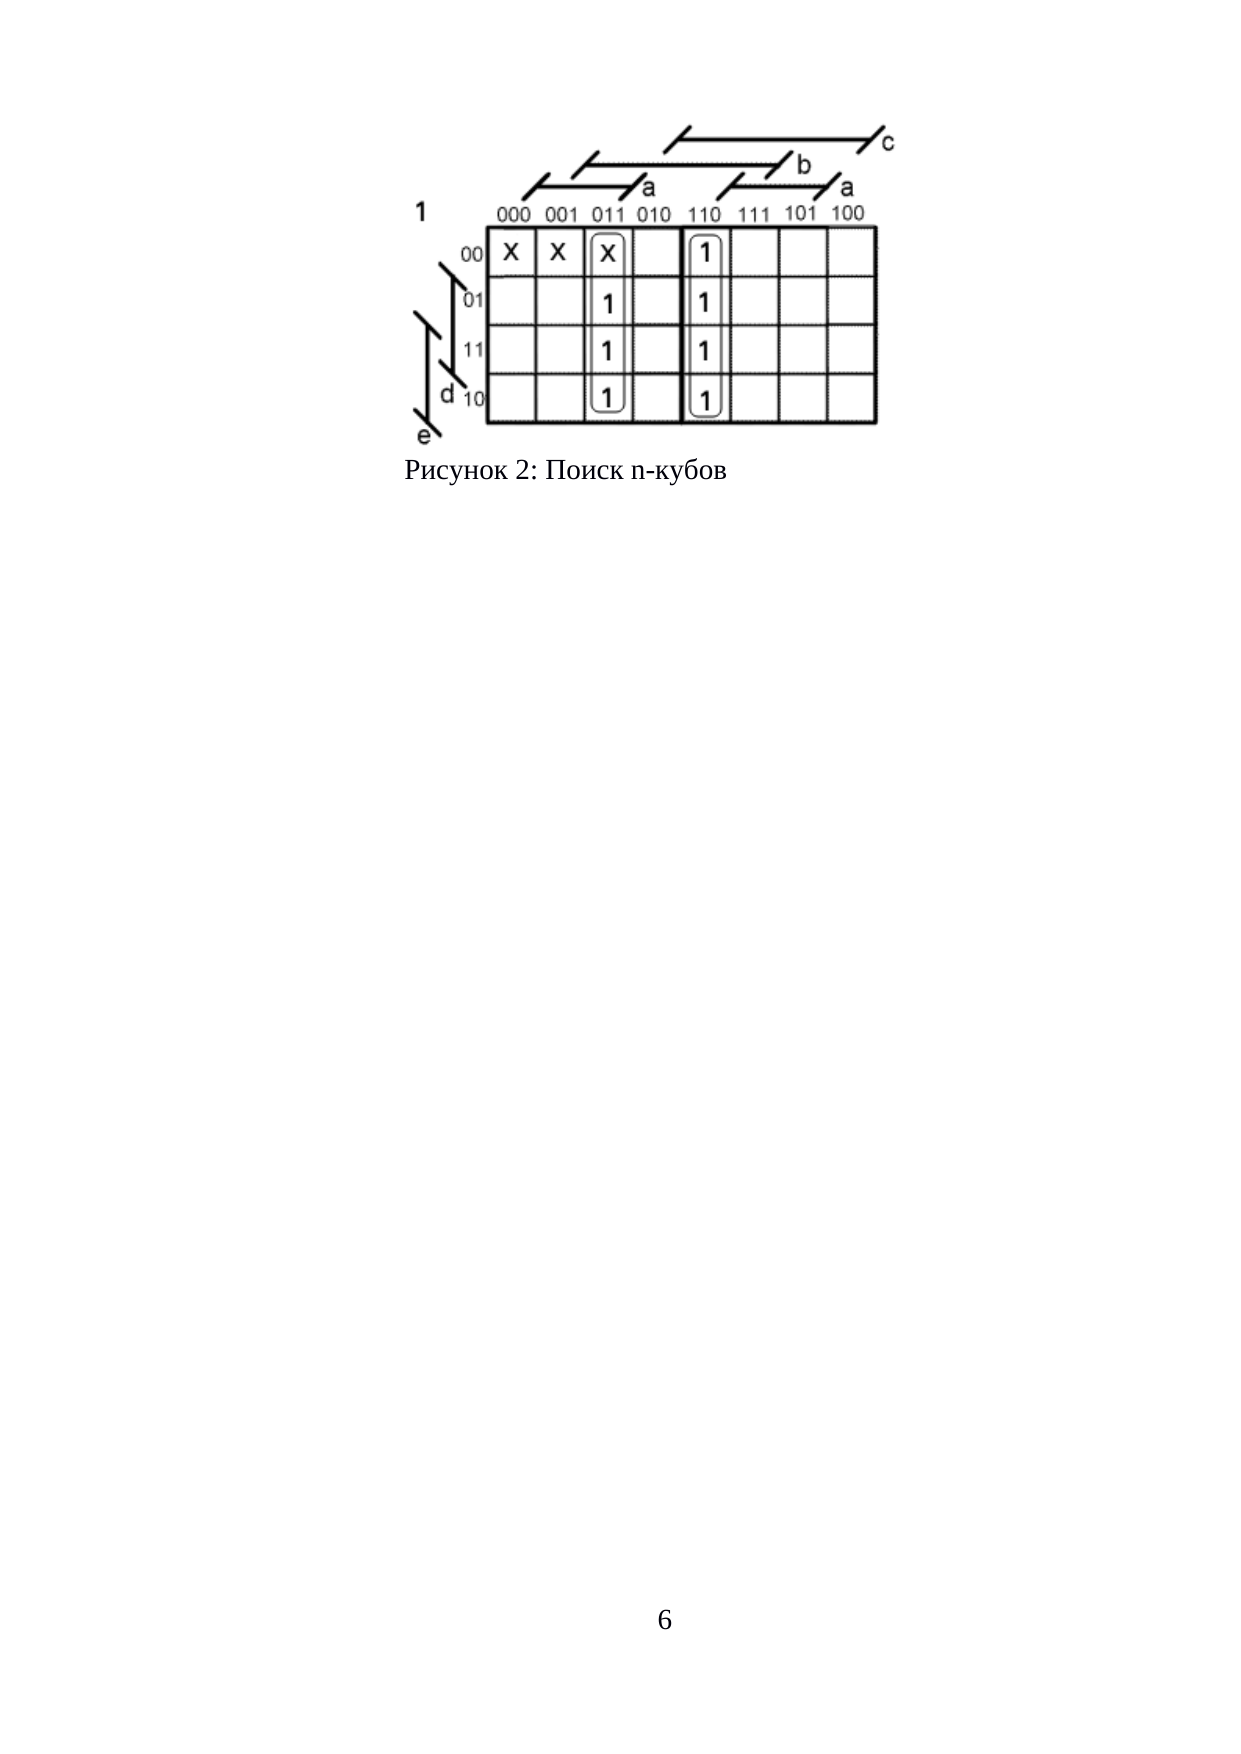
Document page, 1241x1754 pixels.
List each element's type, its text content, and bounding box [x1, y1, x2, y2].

text Рисунок 2: Поиск n-кубов [404, 453, 913, 486]
picture [404, 118, 914, 453]
